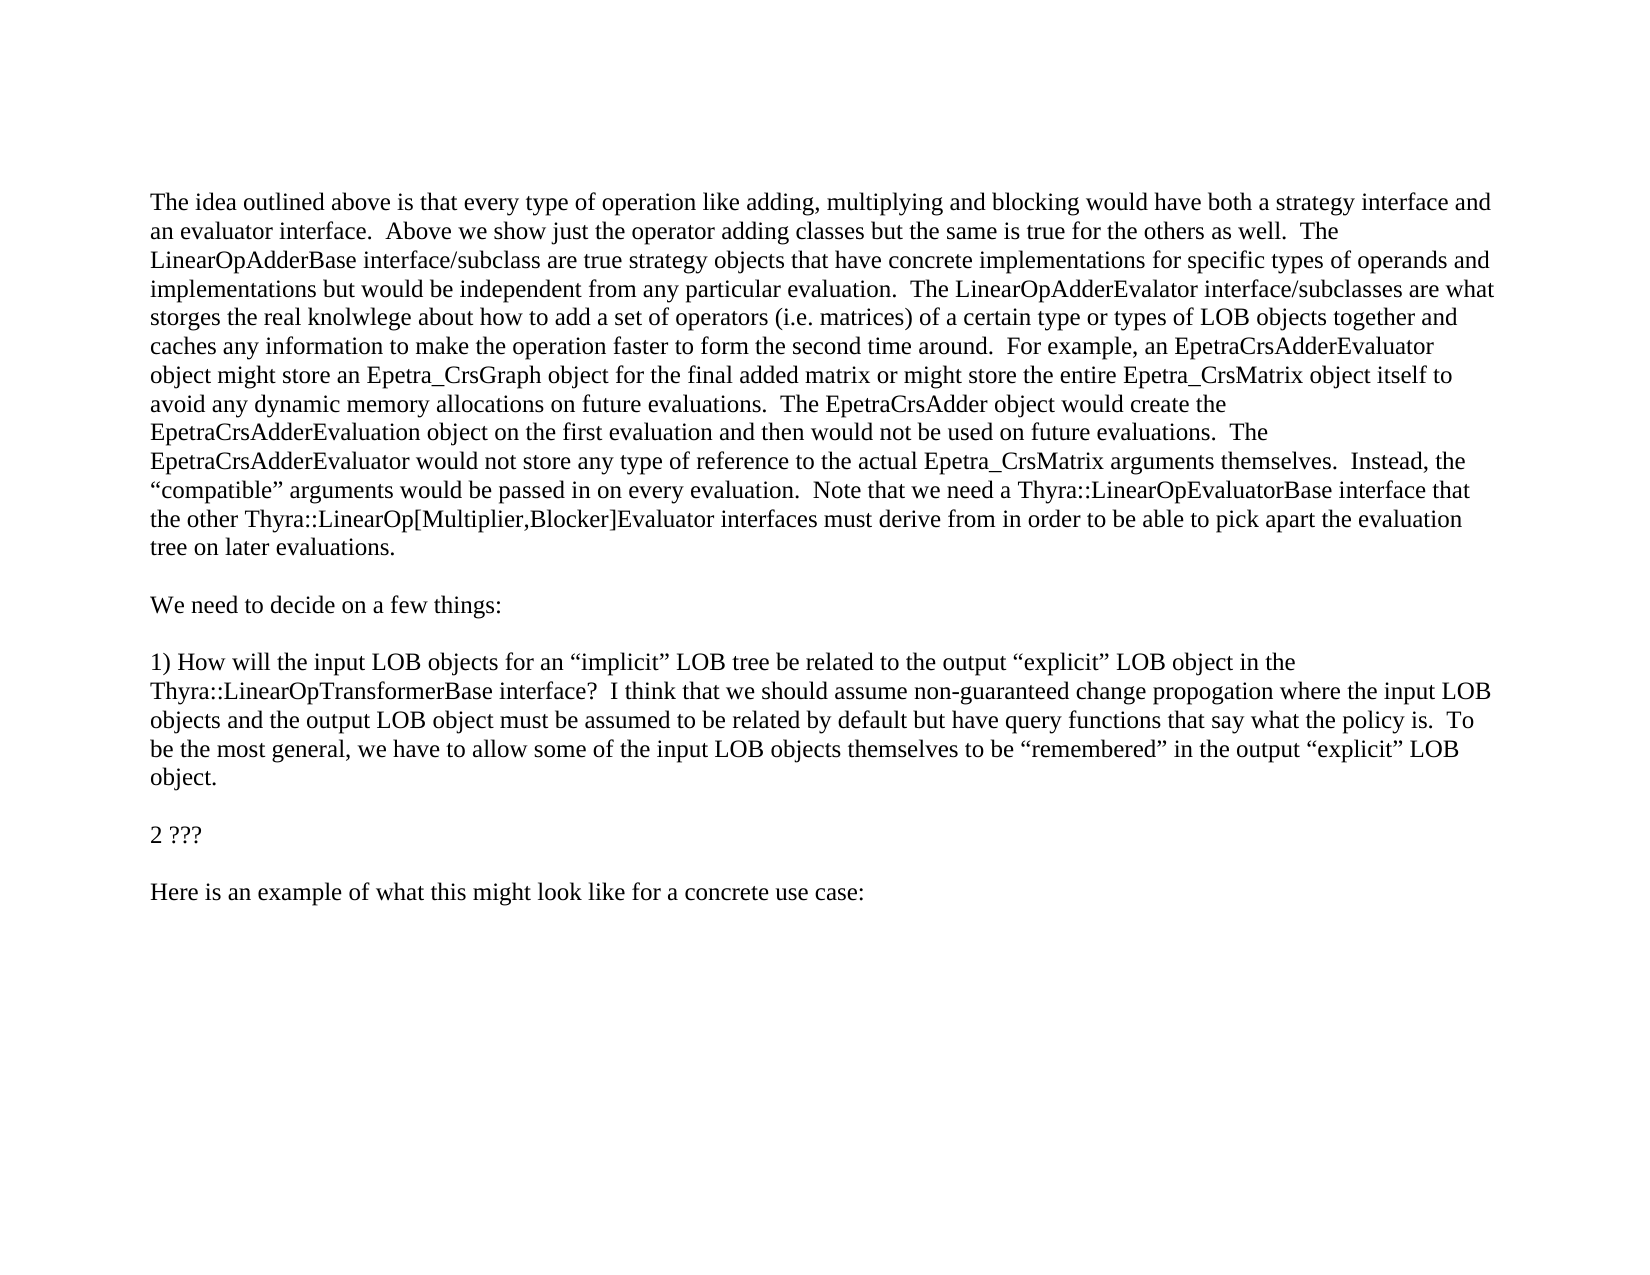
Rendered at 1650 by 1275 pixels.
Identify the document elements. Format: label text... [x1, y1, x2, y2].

text We need to decide on a few things: [150, 590, 1500, 619]
text Here is an example of what this might look like for a concrete use case: [150, 877, 1500, 906]
text The idea outlined above is that every type of operation like adding, multiplying and blocking would have both a strategy interface and an evaluator interface. Above we show just the operator adding classes but the same is true for the others as well. The LinearOpAdderBase interface/subclass are true strategy objects that have concrete implementations for specific types of operands and implementations but would be independent from any particular evaluation. The LinearOpAdderEvalator interface/subclasses are what storges the real knolwlege about how to add a set of operators (i.e. matrices) of a certain type or types of LOB objects together and caches any information to make the operation faster to form the second time around. For example, an EpetraCrsAdderEvaluator object might store an Epetra_CrsGraph object for the final added matrix or might store the entire Epetra_CrsMatrix object itself to avoid any dynamic memory allocations on future evaluations. The EpetraCrsAdder object would create the EpetraCrsAdderEvaluation object on the first evaluation and then would not be used on future evaluations. The EpetraCrsAdderEvaluator would not store any type of reference to the actual Epetra_CrsMatrix arguments themselves. Instead, the “compatible” arguments would be passed in on every evaluation. Note that we need a Thyra::LinearOpEvaluatorBase interface that the other Thyra::LinearOp[Multiplier,Blocker]Evaluator interfaces must derive from in order to be able to pick apart the evaluation tree on later evaluations. [150, 187, 1500, 561]
text 2 ??? [150, 820, 1500, 849]
text 1) How will the input LOB objects for an “implicit” LOB tree be related to the output “explicit” LOB object in the Thyra::LinearOpTransformerBase interface? I think that we should assume non-guaranteed change propogation where the input LOB objects and the output LOB object must be assumed to be related by default but have query functions that say what the policy is. To be the most general, we have to allow some of the input LOB objects themselves to be “remembered” in the output “explicit” LOB object. [150, 647, 1500, 791]
